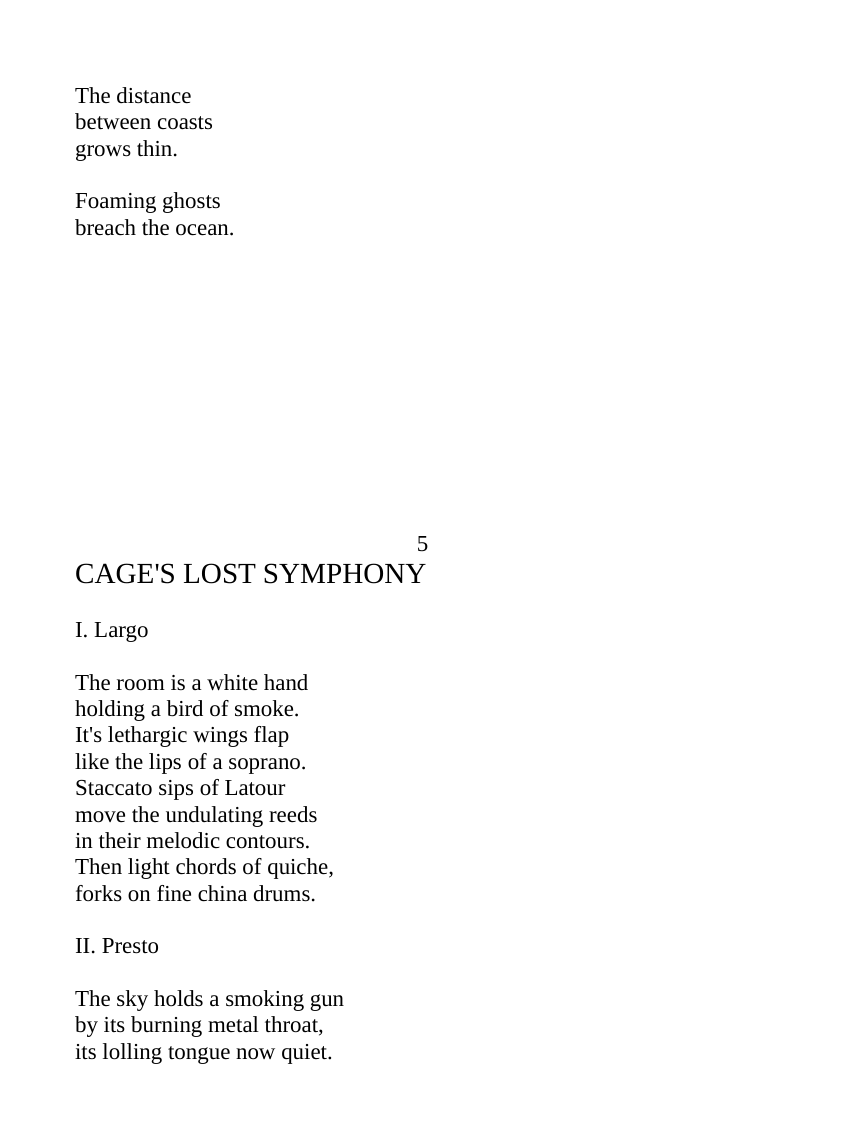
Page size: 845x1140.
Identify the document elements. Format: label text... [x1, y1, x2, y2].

text Staccato sips of Latour [75, 774, 769, 801]
text The sky holds a smoking gun [75, 985, 769, 1011]
text holding a bird of smoke. [75, 695, 769, 722]
text The distance [75, 82, 769, 108]
text move the undulating reeds [75, 801, 769, 827]
text between coasts [75, 108, 769, 134]
text It's lethargic wings flap [75, 722, 769, 748]
text II. Presto [75, 932, 769, 959]
text Then light chords of quiche, [75, 853, 769, 880]
text CAGE'S LOST SYMPHONY [75, 556, 769, 590]
text breach the ocean. [75, 214, 769, 240]
text 5 [75, 530, 769, 556]
text grows thin. [75, 134, 769, 161]
text like the lips of a soprano. [75, 748, 769, 774]
text in their melodic contours. [75, 827, 769, 853]
text its lolling tongue now quiet. [75, 1038, 769, 1064]
text forks on fine china drums. [75, 880, 769, 906]
text I. Largo [75, 616, 769, 642]
text The room is a white hand [75, 669, 769, 695]
text by its burning metal throat, [75, 1011, 769, 1038]
text Foaming ghosts [75, 187, 769, 214]
